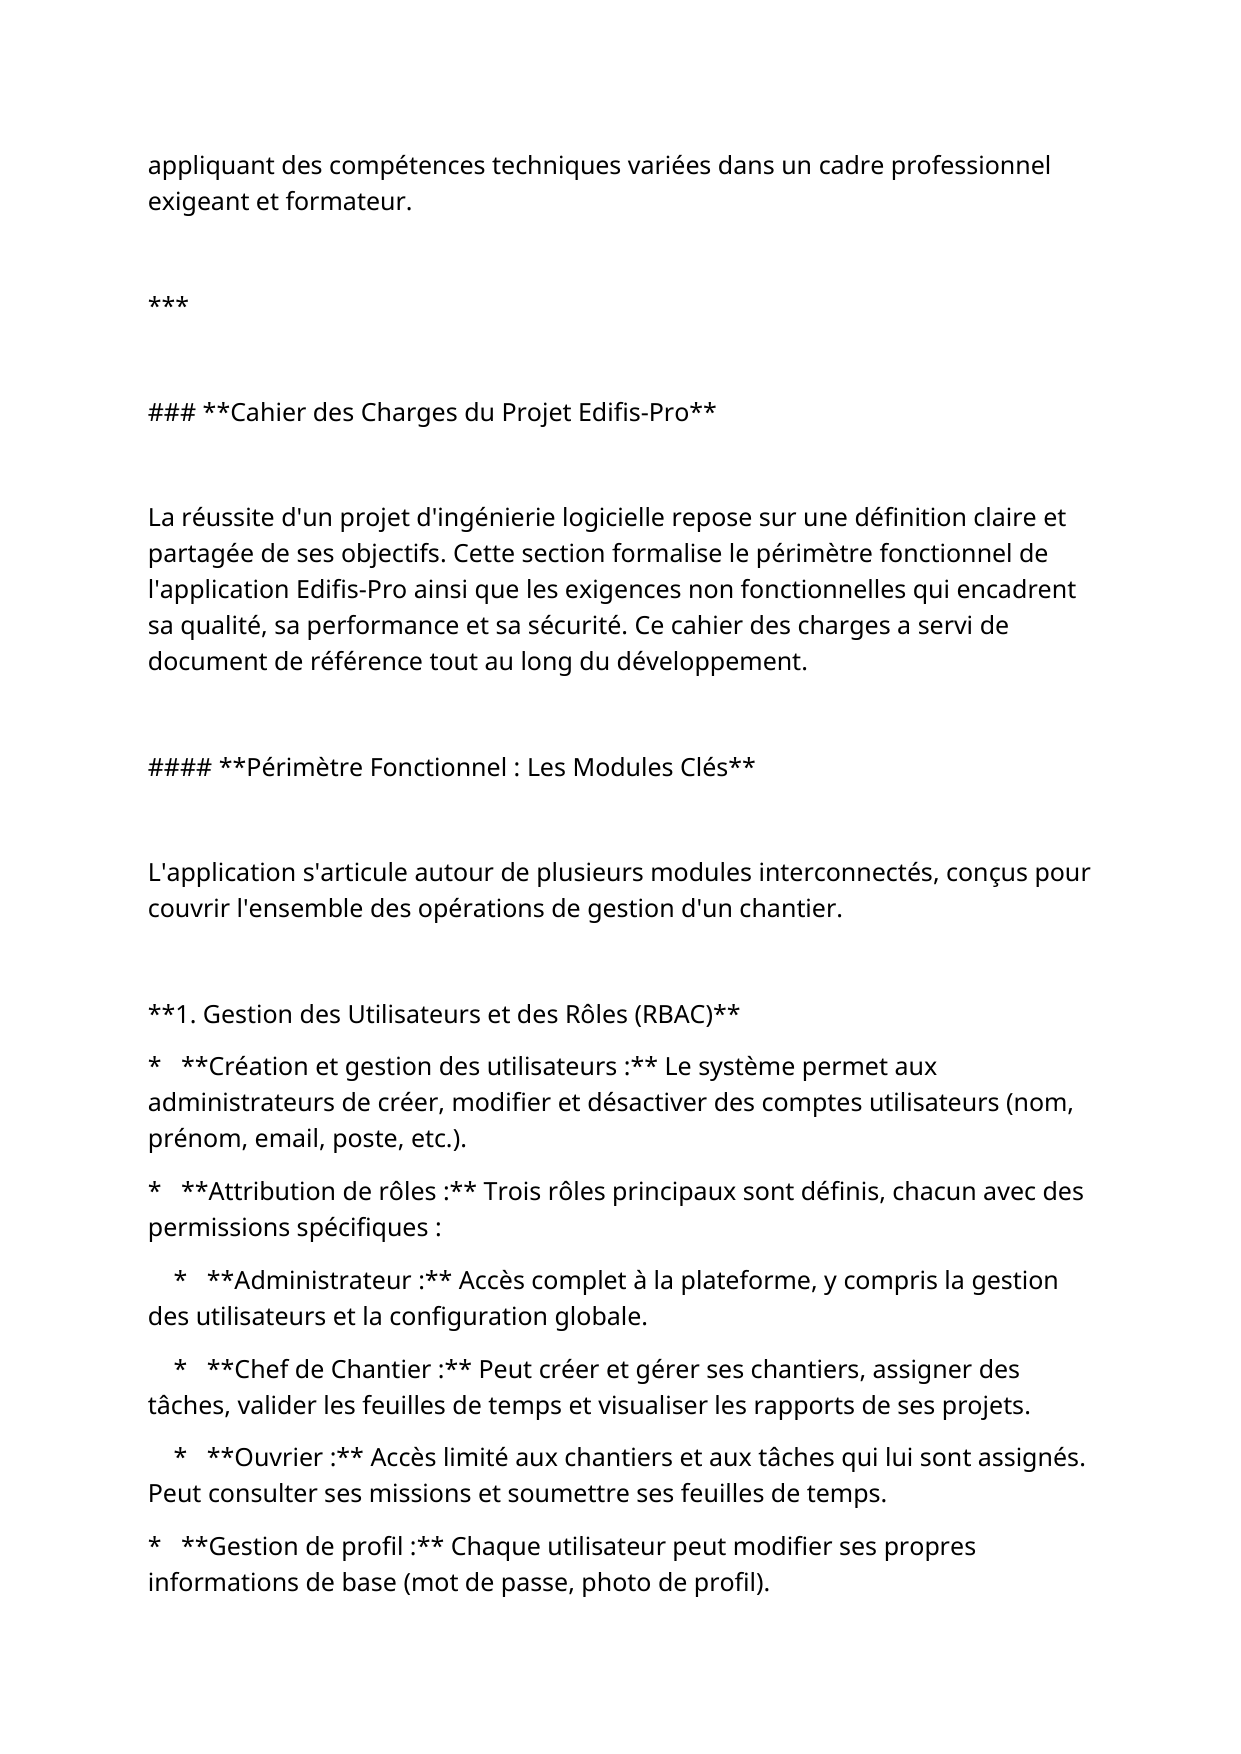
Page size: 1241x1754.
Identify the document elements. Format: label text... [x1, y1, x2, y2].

text #### **Périmètre Fonctionnel : Les Modules Clés** [148, 749, 1093, 783]
text ### **Cahier des Charges du Projet Edifis-Pro** [148, 394, 1093, 428]
text * **Administrateur :** Accès complet à la plateforme, y compris la gestion des utilisateurs et la configuration globale. [148, 1263, 1093, 1333]
text * **Ouvrier :** Accès limité aux chantiers et aux tâches qui lui sont assignés. Peut consulter ses missions et soumettre ses feuilles de temps. [148, 1440, 1093, 1510]
text appliquant des compétences techniques variées dans un cadre professionnel exigeant et formateur. [148, 148, 1093, 218]
text **1. Gestion des Utilisateurs et des Rôles (RBAC)** [148, 996, 1093, 1030]
text La réussite d'un projet d'ingénierie logicielle repose sur une définition claire et partagée de ses objectifs. Cette section formalise le périmètre fonctionnel de l'application Edifis-Pro ainsi que les exigences non fonctionnelles qui encadrent sa qualité, sa performance et sa sécurité. Ce cahier des charges a servi de document de référence tout au long du développement. [148, 500, 1093, 678]
text * **Chef de Chantier :** Peut créer et gérer ses chantiers, assigner des tâches, valider les feuilles de temps et visualiser les rapports de ses projets. [148, 1351, 1093, 1421]
text * **Attribution de rôles :** Trois rôles principaux sont définis, chacun avec des permissions spécifiques : [148, 1174, 1093, 1244]
text * **Création et gestion des utilisateurs :** Le système permet aux administrateurs de créer, modifier et désactiver des comptes utilisateurs (nom, prénom, email, poste, etc.). [148, 1049, 1093, 1155]
text *** [148, 289, 1093, 323]
text * **Gestion de profil :** Chaque utilisateur peut modifier ses propres informations de base (mot de passe, photo de profil). [148, 1529, 1093, 1599]
text L'application s'articule autour de plusieurs modules interconnectés, conçus pour couvrir l'ensemble des opérations de gestion d'un chantier. [148, 855, 1093, 925]
